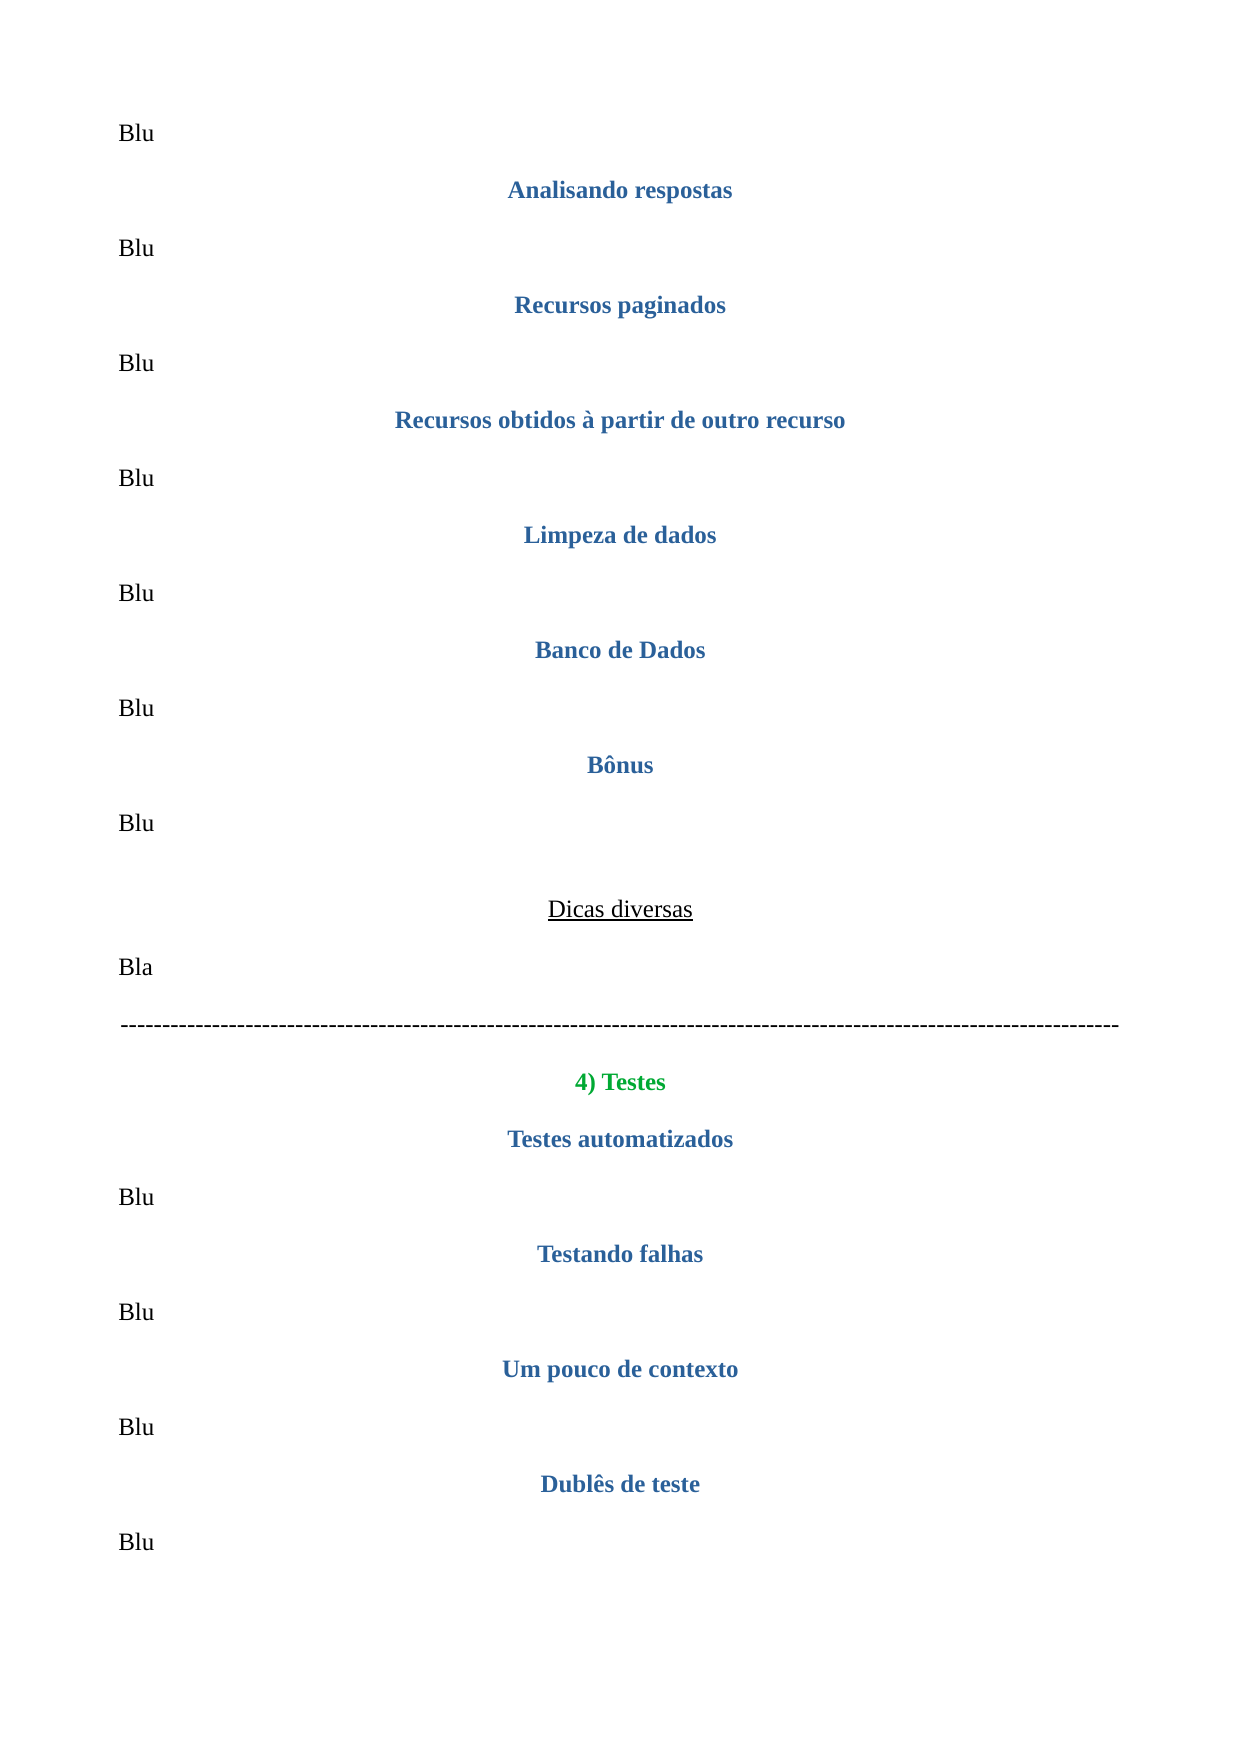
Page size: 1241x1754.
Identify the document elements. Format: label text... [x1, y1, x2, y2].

text Testando falhas [118, 1239, 1122, 1268]
text Limpeza de dados [118, 521, 1122, 549]
text Bla [118, 952, 1122, 981]
text Blu [118, 1182, 1122, 1211]
text Blu [118, 578, 1122, 607]
text Um pouco de contexto [118, 1354, 1122, 1383]
text Blu [118, 1527, 1122, 1556]
text Blu [118, 463, 1122, 492]
text Recursos obtidos à partir de outro recurso [118, 406, 1122, 434]
text ------------------------------------------------------------------------------------------------------------------------ [118, 1009, 1122, 1038]
text Blu [118, 1297, 1122, 1326]
text Testes automatizados [118, 1124, 1122, 1153]
text Dicas diversas [118, 894, 1122, 923]
text Blu [118, 808, 1122, 837]
text Blu [118, 348, 1122, 377]
text Bônus [118, 751, 1122, 779]
text Blu [118, 1412, 1122, 1441]
text Banco de Dados [118, 636, 1122, 664]
text Dublês de teste [118, 1469, 1122, 1498]
text Recursos paginados [118, 291, 1122, 319]
text Blu [118, 693, 1122, 722]
text Blu [118, 233, 1122, 262]
text Blu [118, 118, 1122, 147]
text Analisando respostas [118, 176, 1122, 204]
text 4) Testes [118, 1067, 1122, 1096]
